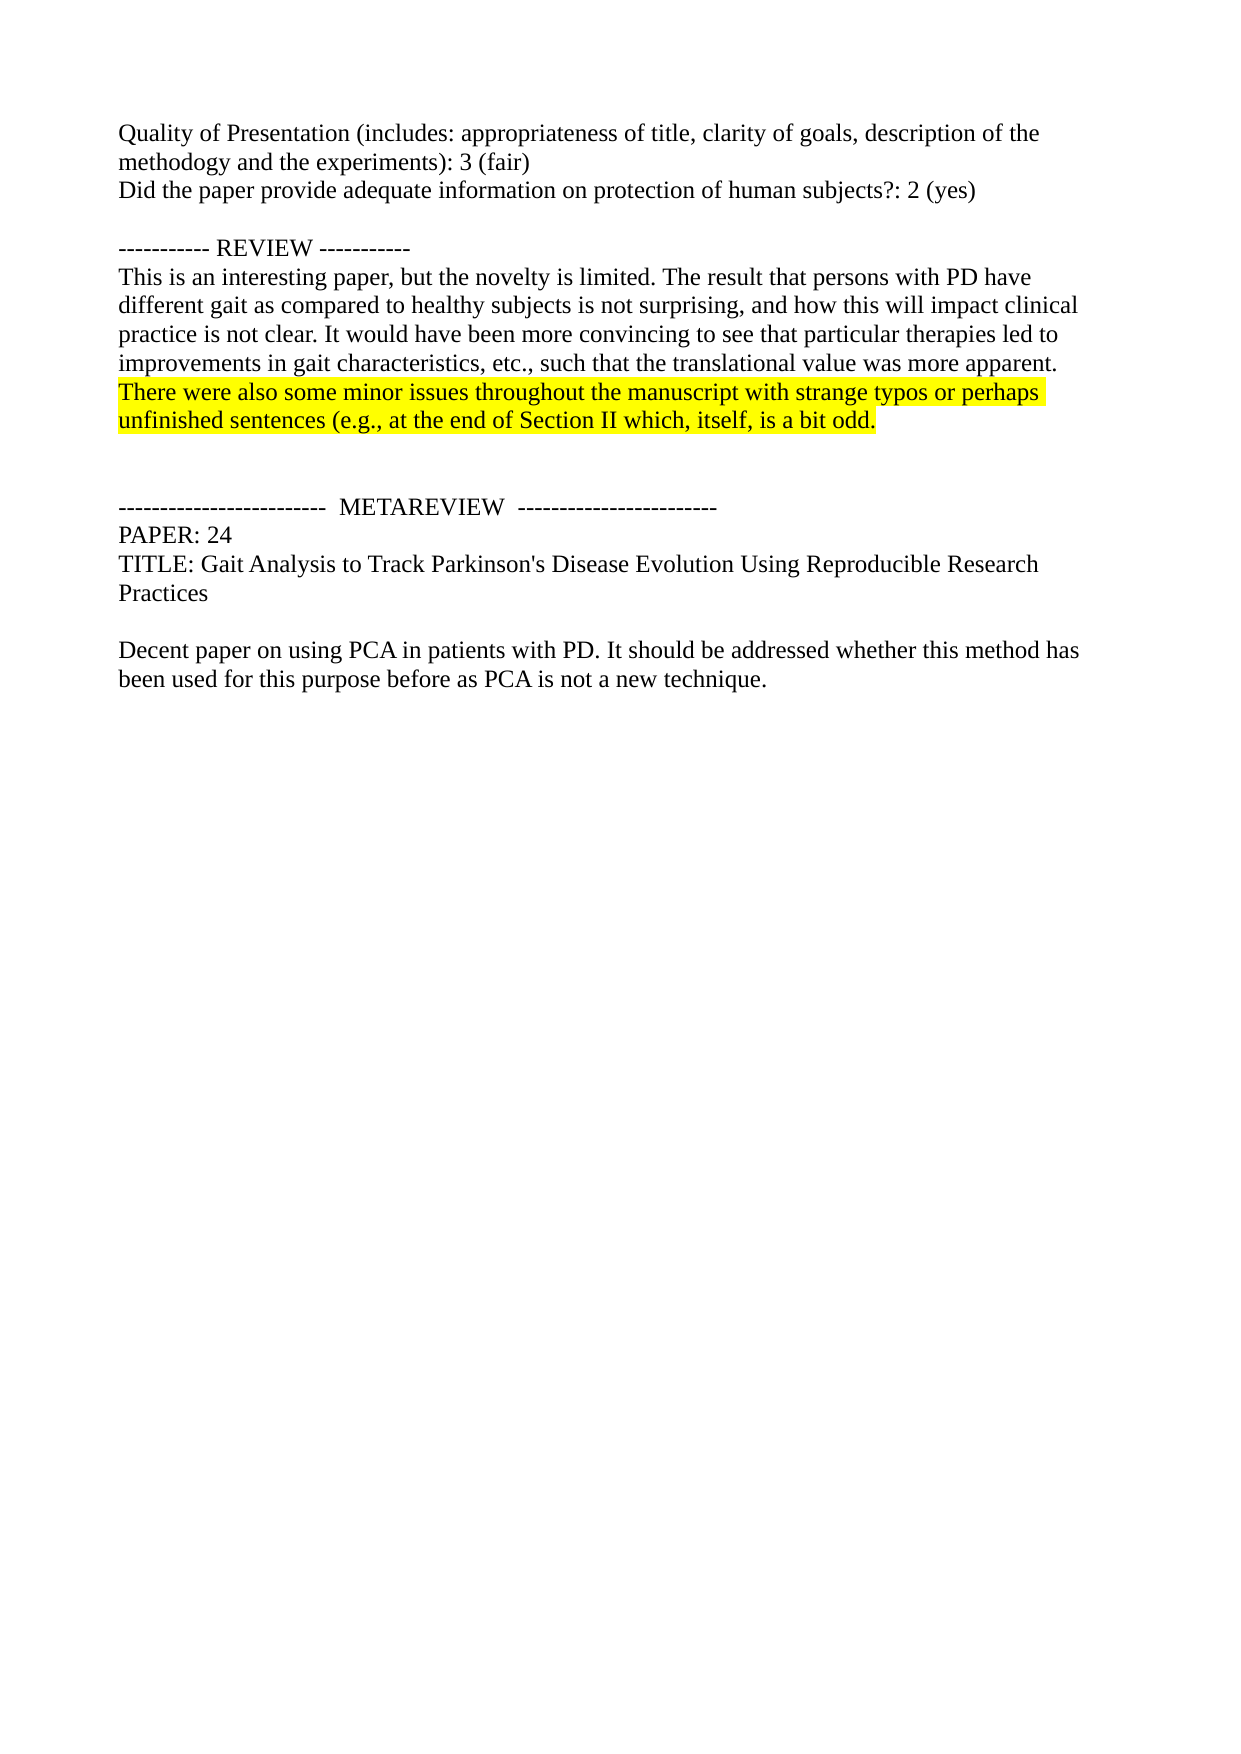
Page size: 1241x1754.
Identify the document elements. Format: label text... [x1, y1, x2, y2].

text Quality of Presentation (includes: appropriateness of title, clarity of goals, description of the methodogy and the experiments): 3 (fair) Did the paper provide adequate information on protection of human subjects?: 2 (yes) ----------- REVIEW ----------- This is an interesting paper, but the novelty is limited. The result that persons with PD have different gait as compared to healthy subjects is not surprising, and how this will impact clinical practice is not clear. It would have been more convincing to see that particular therapies led to improvements in gait characteristics, etc., such that the translational value was more apparent. There were also some minor issues throughout the manuscript with strange typos or perhaps unfinished sentences (e.g., at the end of Section II which, itself, is a bit odd. ------------------------- METAREVIEW ------------------------ PAPER: 24 TITLE: Gait Analysis to Track Parkinson's Disease Evolution Using Reproducible Research Practices Decent paper on using PCA in patients with PD. It should be addressed whether this method has been used for this purpose before as PCA is not a new technique. [118, 118, 1122, 693]
